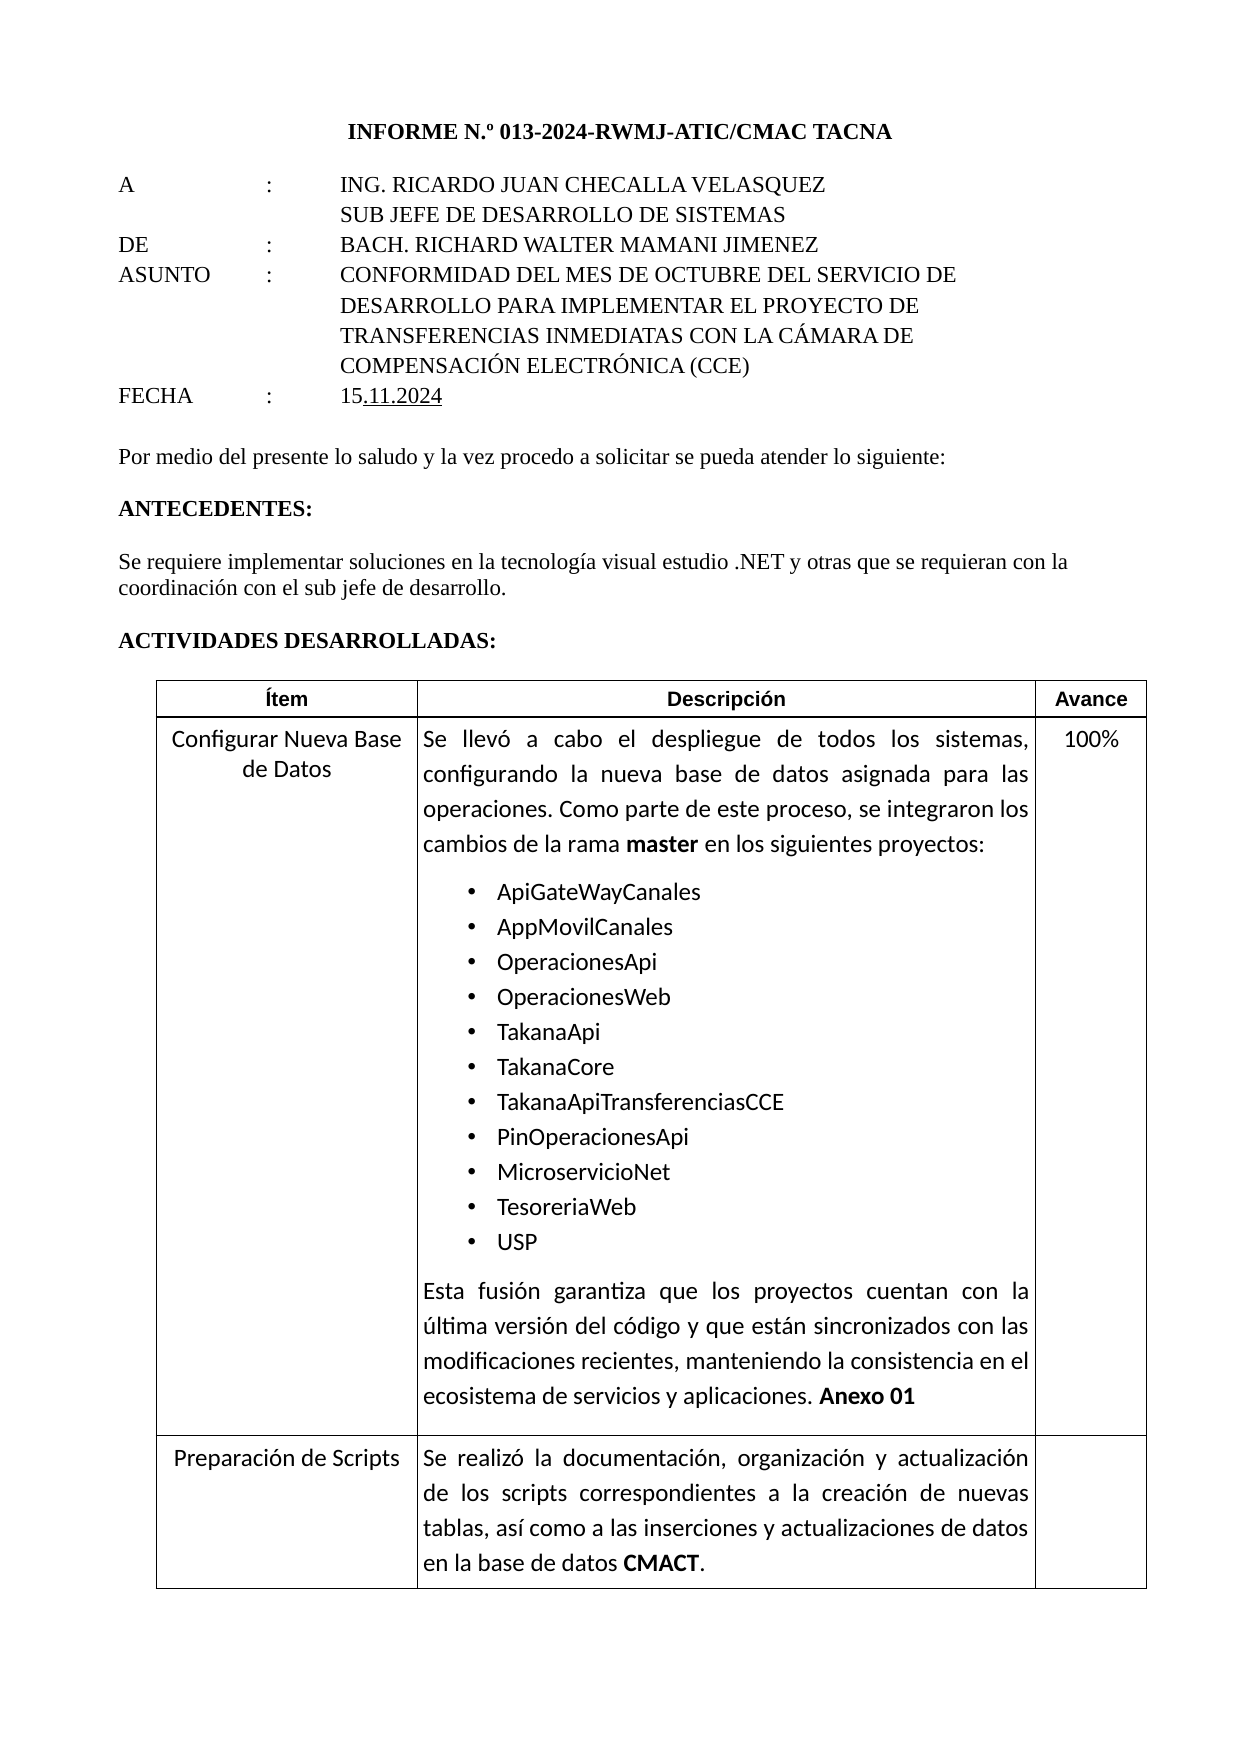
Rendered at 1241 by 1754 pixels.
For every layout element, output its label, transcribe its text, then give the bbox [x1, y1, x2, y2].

text ANTECEDENTES: [118, 495, 1122, 522]
table_cell Se realizó la documentación, organización y actualización de los scripts correspondientes a la creación de nuevas tablas, así como a las inserciones y actualizaciones de datos en la base de datos CMACT. [418, 1436, 1035, 1588]
text ASUNTO : CONFORMIDAD DEL MES DE OCTUBRE DEL SERVICIO DE DESARROLLO PARA IMPLEMENTAR EL PROYECTO DE TRANSFERENCIAS INMEDIATAS CON LA CÁMARA DE COMPENSACIÓN ELECTRÓNICA (CCE) [118, 261, 1122, 378]
table_cell Se llevó a cabo el despliegue de todos los sistemas, configurando la nueva base de datos asignada para las operaciones. Como parte de este proceso, se integraron los cambios de la rama master en los siguientes proyectos: ApiGateWayCanales AppMovilCanales OperacionesApi OperacionesWeb TakanaApi TakanaCore TakanaApiTransferenciasCCE PinOperacionesApi MicroservicioNet TesoreriaWeb USP Esta fusión garantiza que los proyectos cuentan con la última versión del código y que están sincronizados con las modificaciones recientes, manteniendo la consistencia en el ecosistema de servicios y aplicaciones. Anexo 01 [418, 718, 1035, 1435]
text A : ING. RICARDO JUAN CHECALLA VELASQUEZ [118, 171, 1122, 197]
table_header Ítem [157, 681, 417, 716]
table_cell Preparación de Scripts [157, 1436, 417, 1588]
text FECHA : 15.11.2024 [118, 382, 1122, 409]
text DE : BACH. RICHARD WALTER MAMANI JIMENEZ [118, 231, 1122, 258]
text Por medio del presente lo saludo y la vez procedo a solicitar se pueda atender lo siguiente: [118, 443, 1122, 469]
text INFORME N.º 013-2024-RWMJ-ATIC/CMAC TACNA [118, 118, 1122, 144]
text Se requiere implementar soluciones en la tecnología visual estudio .NET y otras que se requieran con la coordinación con el sub jefe de desarrollo. [118, 548, 1122, 601]
table_header Descripción [418, 681, 1035, 716]
text SUB JEFE DE DESARROLLO DE SISTEMAS [118, 201, 1122, 227]
text ACTIVIDADES DESARROLLADAS: [118, 627, 1122, 653]
table_cell [1036, 1436, 1146, 1588]
table_cell Configurar Nueva Base de Datos [157, 718, 417, 1435]
table_cell 100% [1036, 718, 1146, 1435]
table_header Avance [1036, 681, 1146, 716]
